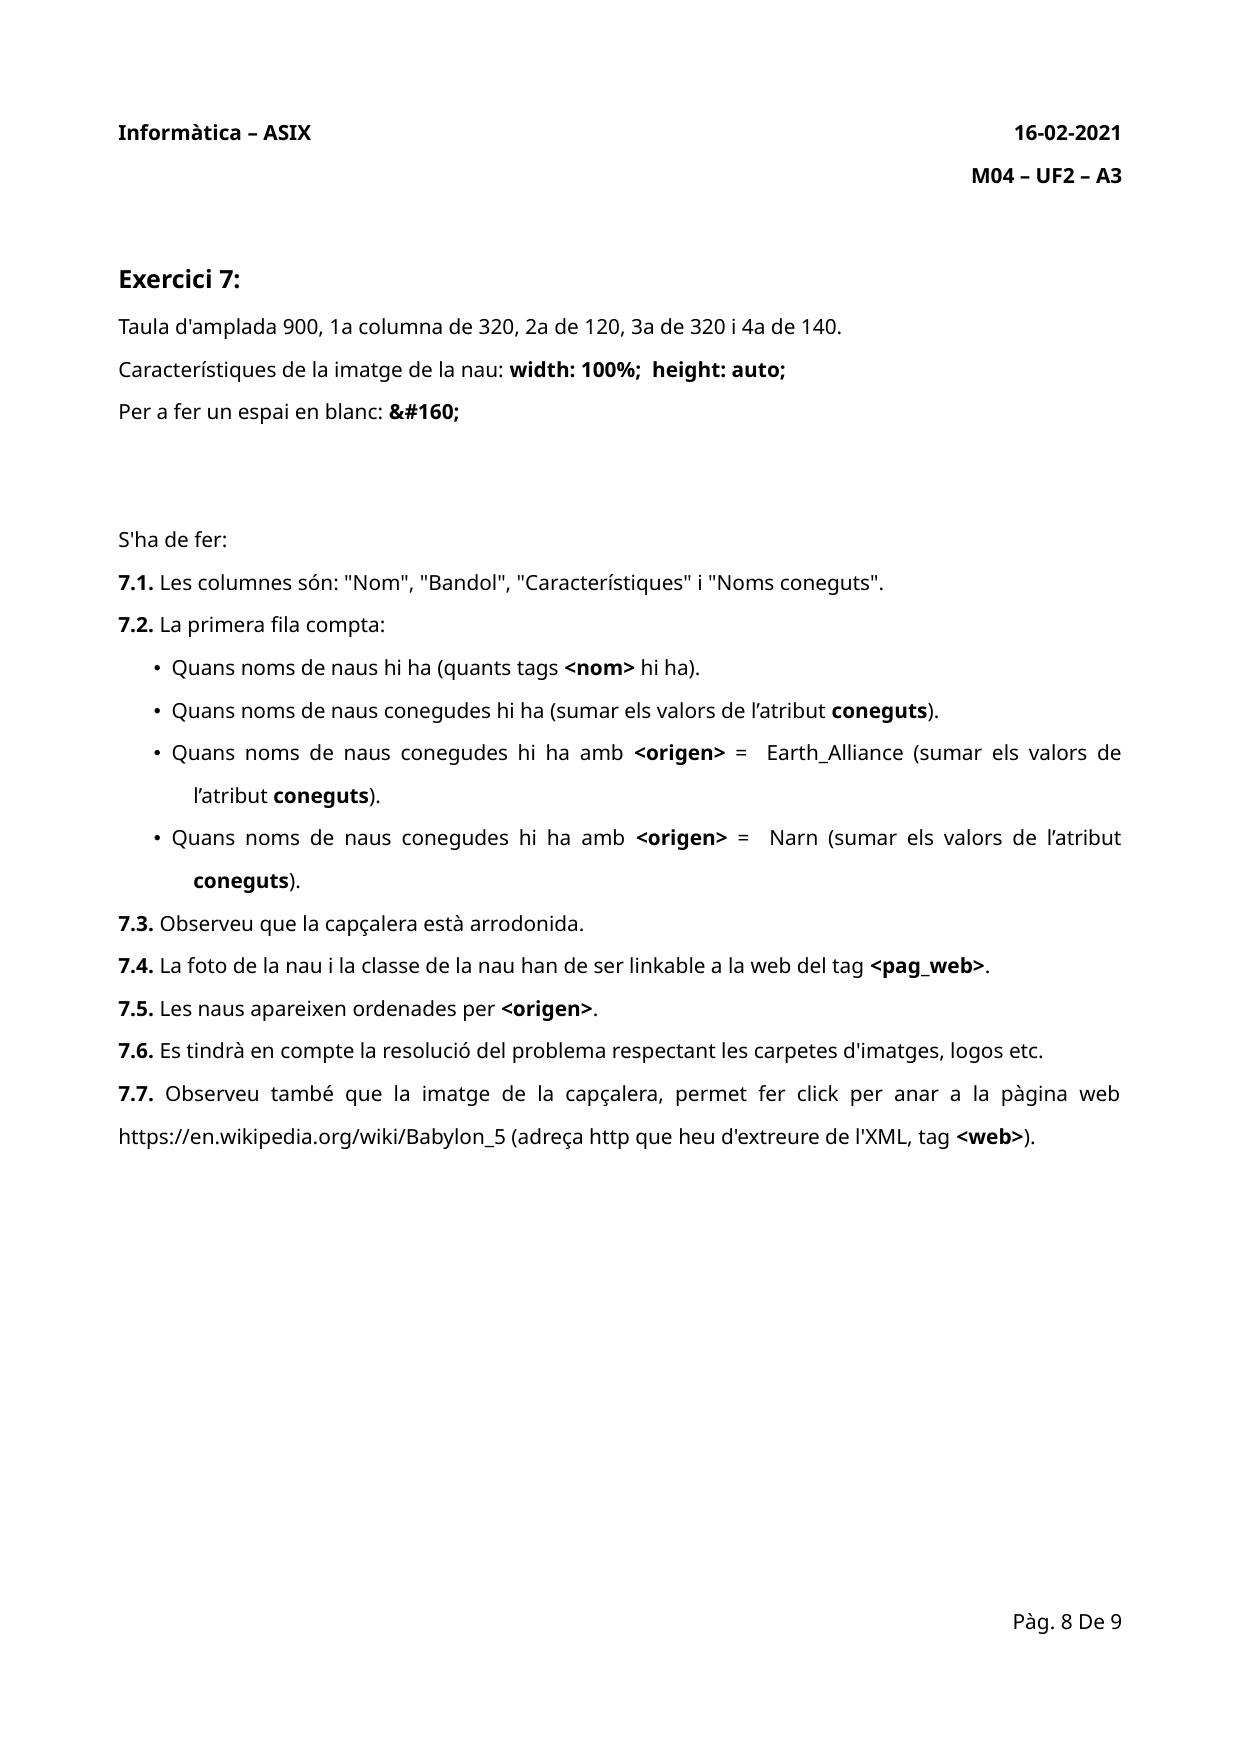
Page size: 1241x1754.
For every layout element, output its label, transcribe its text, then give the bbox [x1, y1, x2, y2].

text 7.3. Observeu que la capçalera està arrodonida. [118, 909, 1122, 937]
text 7.6. Es tindrà en compte la resolució del problema respectant les carpetes d'imatges, logos etc. [118, 1037, 1122, 1065]
text Taula d'amplada 900, 1a columna de 320, 2a de 120, 3a de 320 i 4a de 140. [118, 312, 1122, 341]
text 7.5. Les naus apareixen ordenades per <origen>. [118, 994, 1122, 1022]
text Exercici 7: [118, 261, 1122, 295]
text S'ha de fer: [118, 525, 1122, 554]
list Quans noms de naus conegudes hi ha amb <origen> = Narn (sumar els valors de l’atribut coneguts). [153, 823, 1122, 894]
text 7.2. La primera fila compta: [118, 611, 1122, 639]
list Quans noms de naus conegudes hi ha amb <origen> = Earth_Alliance (sumar els valors de l’atribut coneguts). [153, 738, 1122, 809]
text 7.4. La foto de la nau i la classe de la nau han de ser linkable a la web del tag <pag_web>. [118, 951, 1122, 980]
text Característiques de la imatge de la nau: width: 100%; height: auto; [118, 355, 1122, 383]
text 7.1. Les columnes són: "Nom", "Bandol", "Característiques" i "Noms coneguts". [118, 568, 1122, 596]
list Quans noms de naus conegudes hi ha (sumar els valors de l’atribut coneguts). [153, 696, 1122, 724]
list Quans noms de naus hi ha (quants tags <nom> hi ha). [153, 653, 1122, 682]
text 7.7. Observeu també que la imatge de la capçalera, permet fer click per anar a la pàgina web https://en.wikipedia.org/wiki/Babylon_5 (adreça http que heu d'extreure de l'XML, tag <web>). [118, 1079, 1122, 1150]
text Per a fer un espai en blanc: &#160; [118, 397, 1122, 426]
